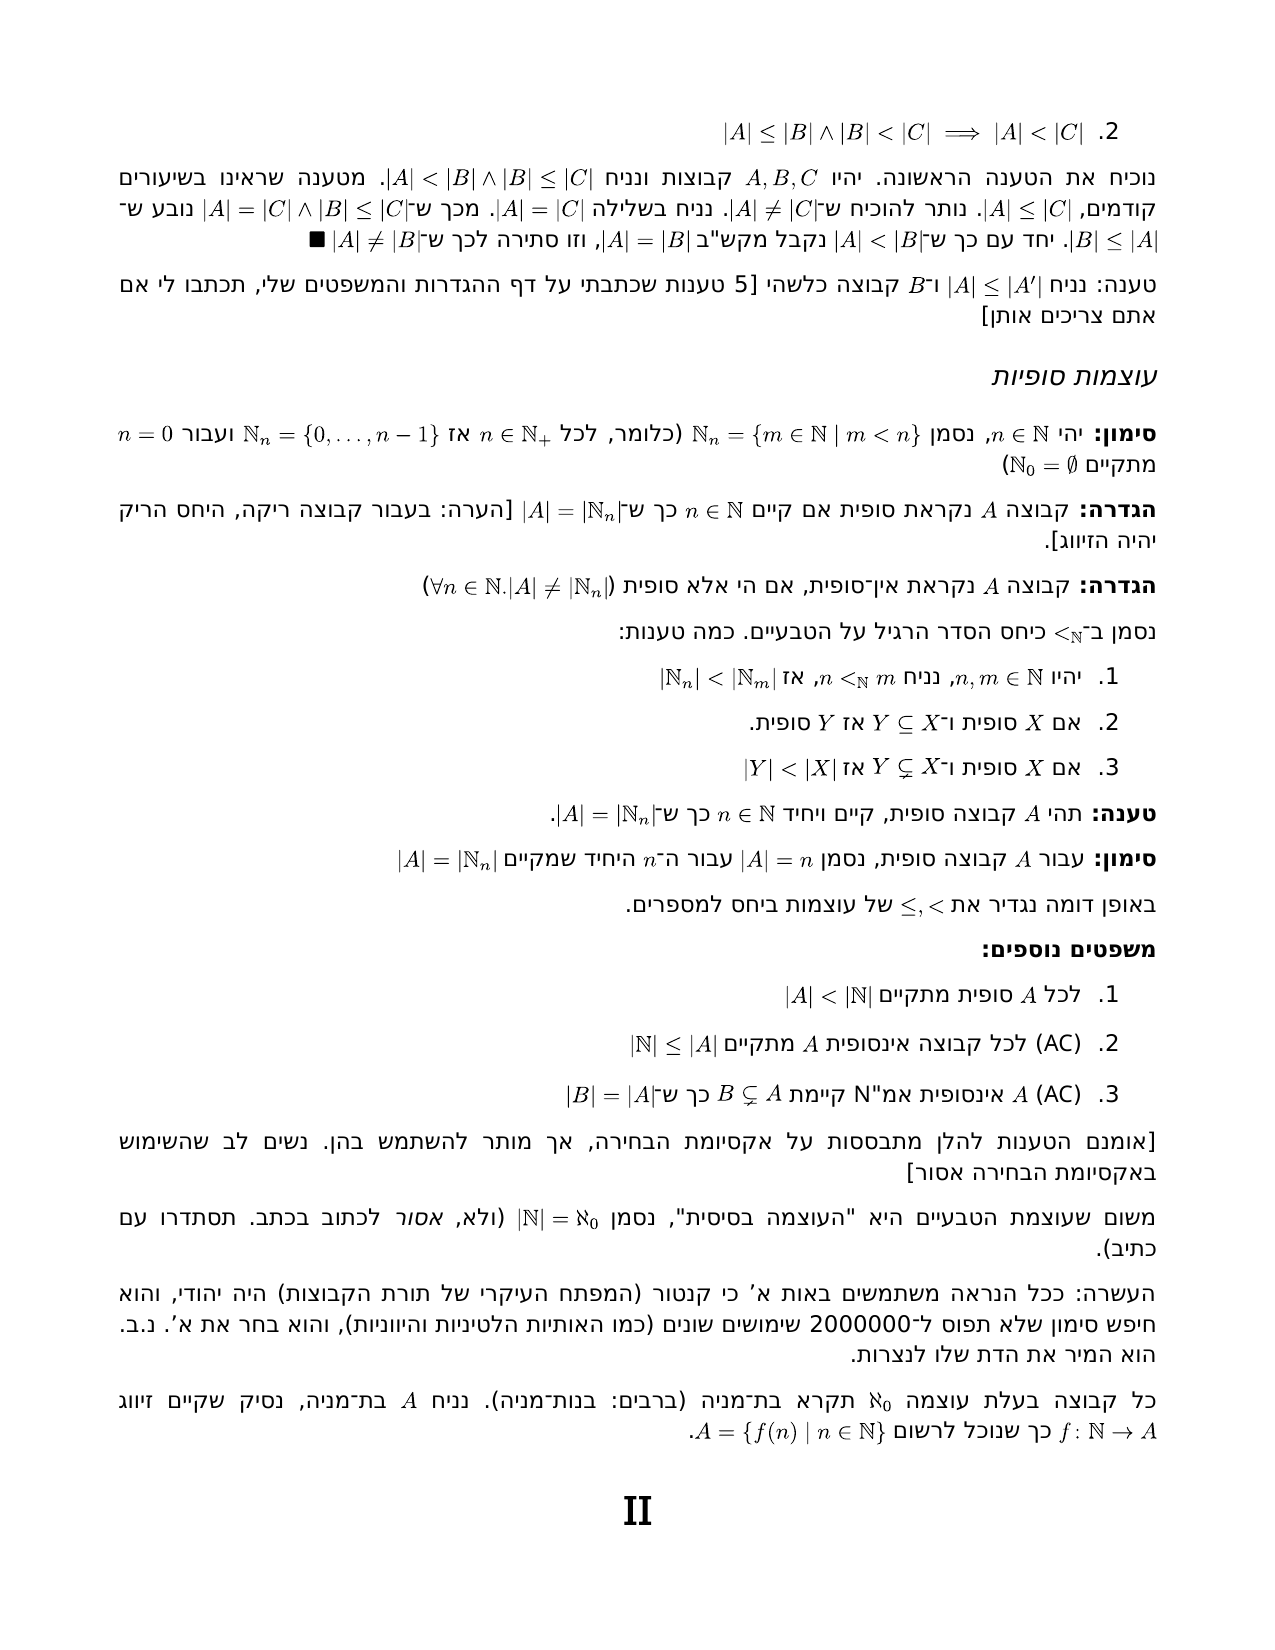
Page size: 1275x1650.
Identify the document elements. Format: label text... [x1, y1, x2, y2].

list לכל סופית מתקיים [118, 982, 1119, 1009]
text טענה: נניח ו־ קבוצה כלשהי [5 טענות שכתבתי על דף ההגדרות והמשפטים שלי, תכתבו לי אם אתם צריכים אותן] [118, 271, 1157, 329]
text נסמן ב־ כיחס הסדר הרגיל על הטבעיים. כמה טענות: [118, 618, 1157, 645]
text משפטים נוספים: [118, 936, 1157, 963]
list (AC) לכל קבוצה אינסופית מתקיים [118, 1027, 1119, 1058]
text כל קבוצה בעלת עוצמה תקרא בת־מניה (ברבים: בנות־מניה). נניח בת־מניה, נסיק שקיים זיווג כך שנוכל לרשום . [118, 1387, 1157, 1444]
text סימון: עבור קבוצה סופית, נסמן עבור ה־ היחיד שמקיים [118, 846, 1157, 873]
list אם סופית ו־ אז [118, 754, 1119, 781]
text הגדרה: קבוצה נקראת סופית אם קיים כך ש־ [הערה: בעבור קבוצה ריקה, היחס הריק יהיה הזיווג]. [118, 496, 1157, 554]
list אם סופית ו־ אז סופית. [118, 709, 1119, 736]
text העשרה: ככל הנראה משתמשים באות א’ כי קנטור (המפתח העיקרי של תורת הקבוצות) היה יהודי, והוא חיפש סימון שלא תפוס ל־2000000 שימושים שונים (כמו האותיות הלטיניות והיווניות), והוא בחר את א’. נ.ב. הוא המיר את הדת שלו לנצרות. [118, 1280, 1157, 1368]
list יהיו , נניח , אז [118, 663, 1119, 691]
text טענה: תהי קבוצה סופית, קיים ויחיד כך ש־. [118, 800, 1157, 827]
text סימון: יהי , נסמן (כלומר, לכל אז ועבור מתקיים ) [118, 420, 1157, 478]
list (AC) אינסופית אמ"N קיימת כך ש־ [118, 1078, 1119, 1109]
text [אומנם הטענות להלן מתבססות על אקסיומת הבחירה, אך מותר להשתמש בהן. נשים לב שהשימוש באקסיומת הבחירה אסור] [118, 1128, 1157, 1186]
text משום שעוצמת הטבעיים היא "העוצמה בסיסית", נסמן (ולא, אסור לכתוב בכתב. תסתדרו עם כתיב). [118, 1204, 1157, 1262]
text הגדרה: קבוצה נקראת אין־סופית, אם הי אלא סופית () [118, 573, 1157, 600]
text באופן דומה נגדיר את של עוצמות ביחס למספרים. [118, 891, 1157, 918]
text נוכיח את הטענה הראשונה. יהיו קבוצות ונניח . מטענה שראינו בשיעורים קודמים, . נותר להוכיח ש־. נניח בשלילה . מכך ש־ נובע ש־. יחד עם כך ש־ נקבל מקש"ב , וזו סתירה לכך ש־ [118, 164, 1157, 253]
subtitle עוצמות סופיות [118, 360, 1157, 392]
